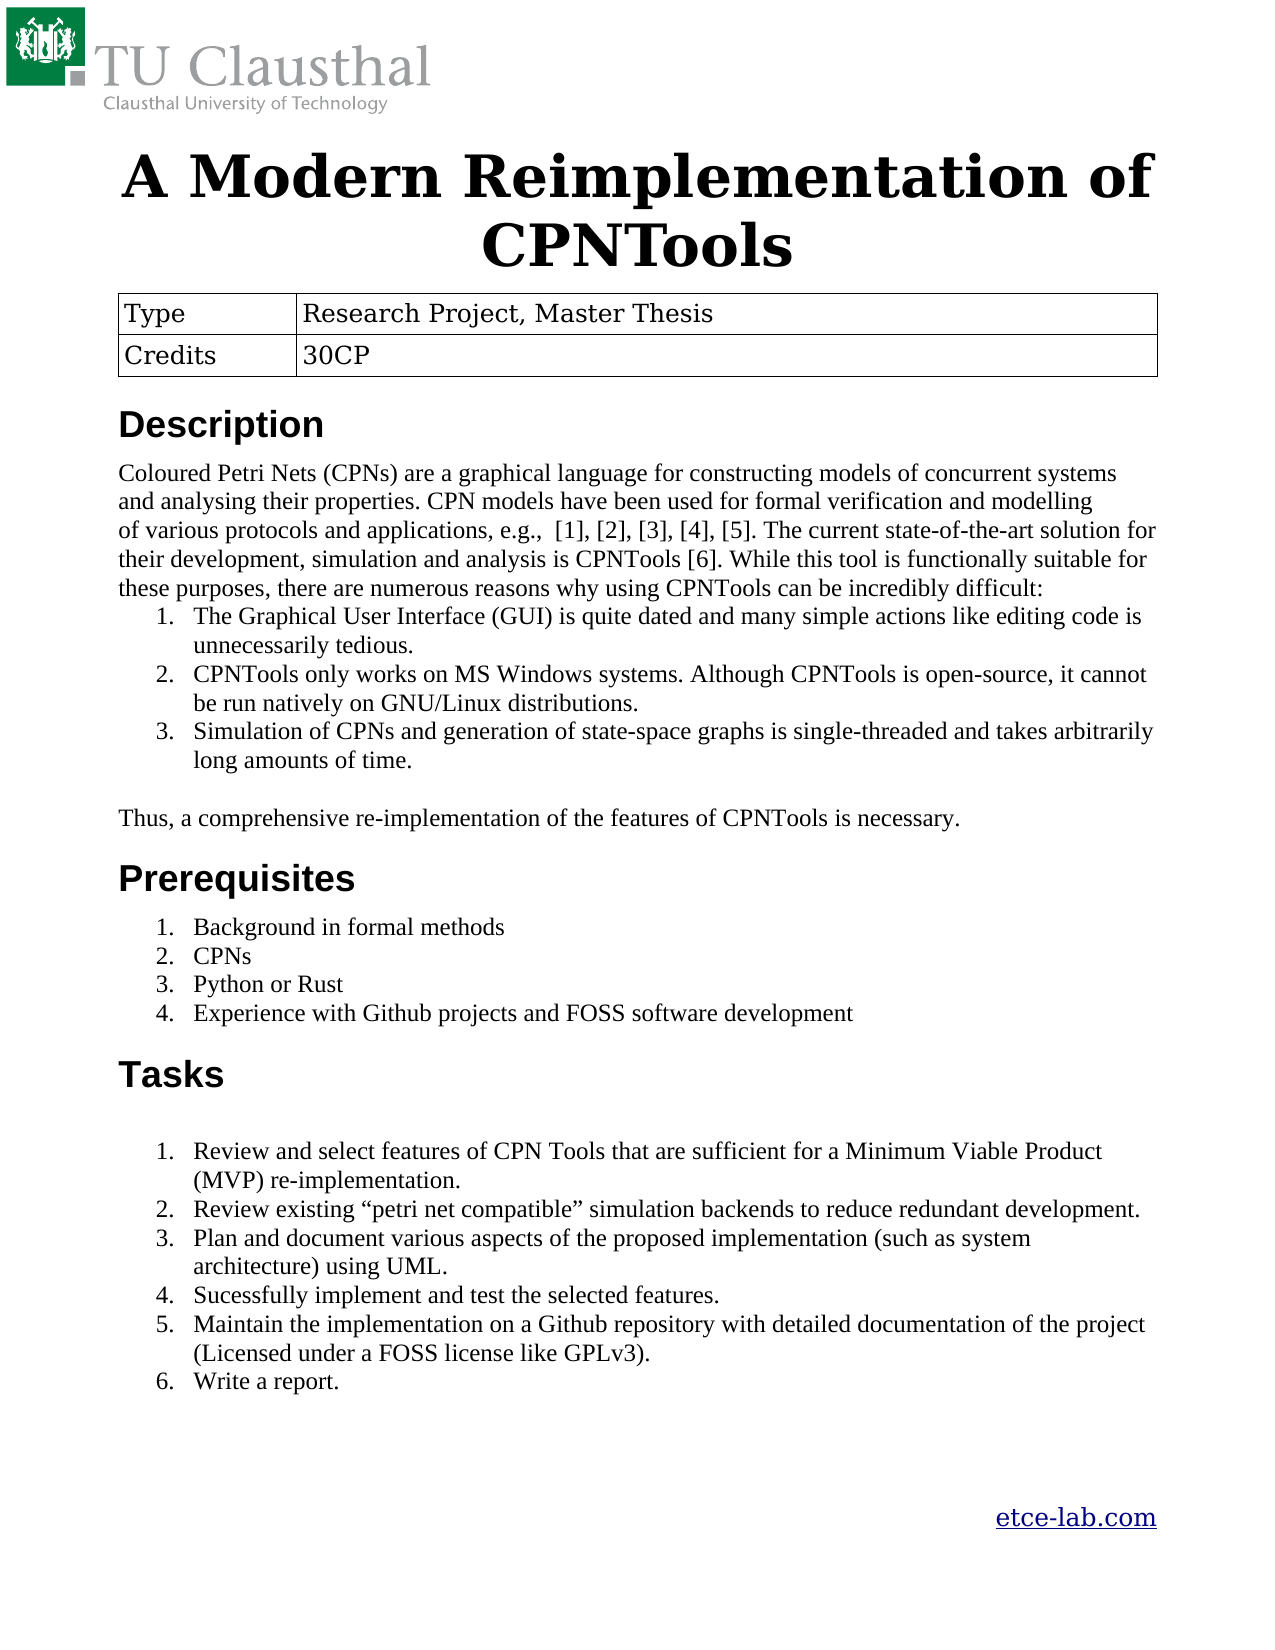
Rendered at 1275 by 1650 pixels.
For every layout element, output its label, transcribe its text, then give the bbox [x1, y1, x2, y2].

list Review and select features of CPN Tools that are sufficient for a Minimum Viable Product (MVP) re-implementation. [156, 1136, 1157, 1194]
list CPNs [156, 941, 1157, 969]
list The Graphical User Interface (GUI) is quite dated and many simple actions like editing code is unnecessarily tedious. [156, 601, 1157, 659]
list Write a report. [156, 1366, 1157, 1395]
list Review existing “petri net compatible” simulation backends to reduce redundant development. [156, 1194, 1157, 1223]
subtitle Prerequisites [118, 856, 1157, 899]
list Experience with Github projects and FOSS software development [156, 998, 1157, 1027]
list CPNTools only works on MS Windows systems. Although CPNTools is open-source, it cannot be run natively on GNU/Linux distributions. [156, 659, 1157, 716]
subtitle Description [118, 402, 1157, 445]
text Coloured Petri Nets (CPNs) are a graphical language for constructing models of concurrent systems and analysing their properties. CPN models have been used for formal verification and modelling [118, 458, 1157, 515]
table_header Research Project, Master Thesis [297, 294, 1157, 334]
title A Modern Reimplementation of CPNTools [118, 143, 1157, 280]
list Simulation of CPNs and generation of state-space graphs is single-threaded and takes arbitrarily long amounts of time. [156, 716, 1157, 774]
table_header Type [119, 294, 296, 334]
list Maintain the implementation on a Github repository with detailed documentation of the project (Licensed under a FOSS license like GPLv3). [156, 1309, 1157, 1366]
list Plan and document various aspects of the proposed implementation (such as system architecture) using UML. [156, 1223, 1157, 1280]
text of various protocols and applications, e.g., [1], [2], [3], [4], [5]. The current state-of-the-art solution for their development, simulation and analysis is CPNTools [6]. While this tool is functionally suitable for these purposes, there are numerous reasons why using CPNTools can be incredibly difficult: [118, 515, 1157, 601]
list Sucessfully implement and test the selected features. [156, 1280, 1157, 1309]
table_cell 30CP [297, 335, 1157, 376]
list Python or Rust [156, 969, 1157, 998]
text Thus, a comprehensive re-implementation of the features of CPNTools is necessary. [118, 803, 1157, 831]
table_cell Credits [119, 335, 296, 376]
subtitle Tasks [118, 1052, 1157, 1095]
list Background in formal methods [156, 912, 1157, 941]
